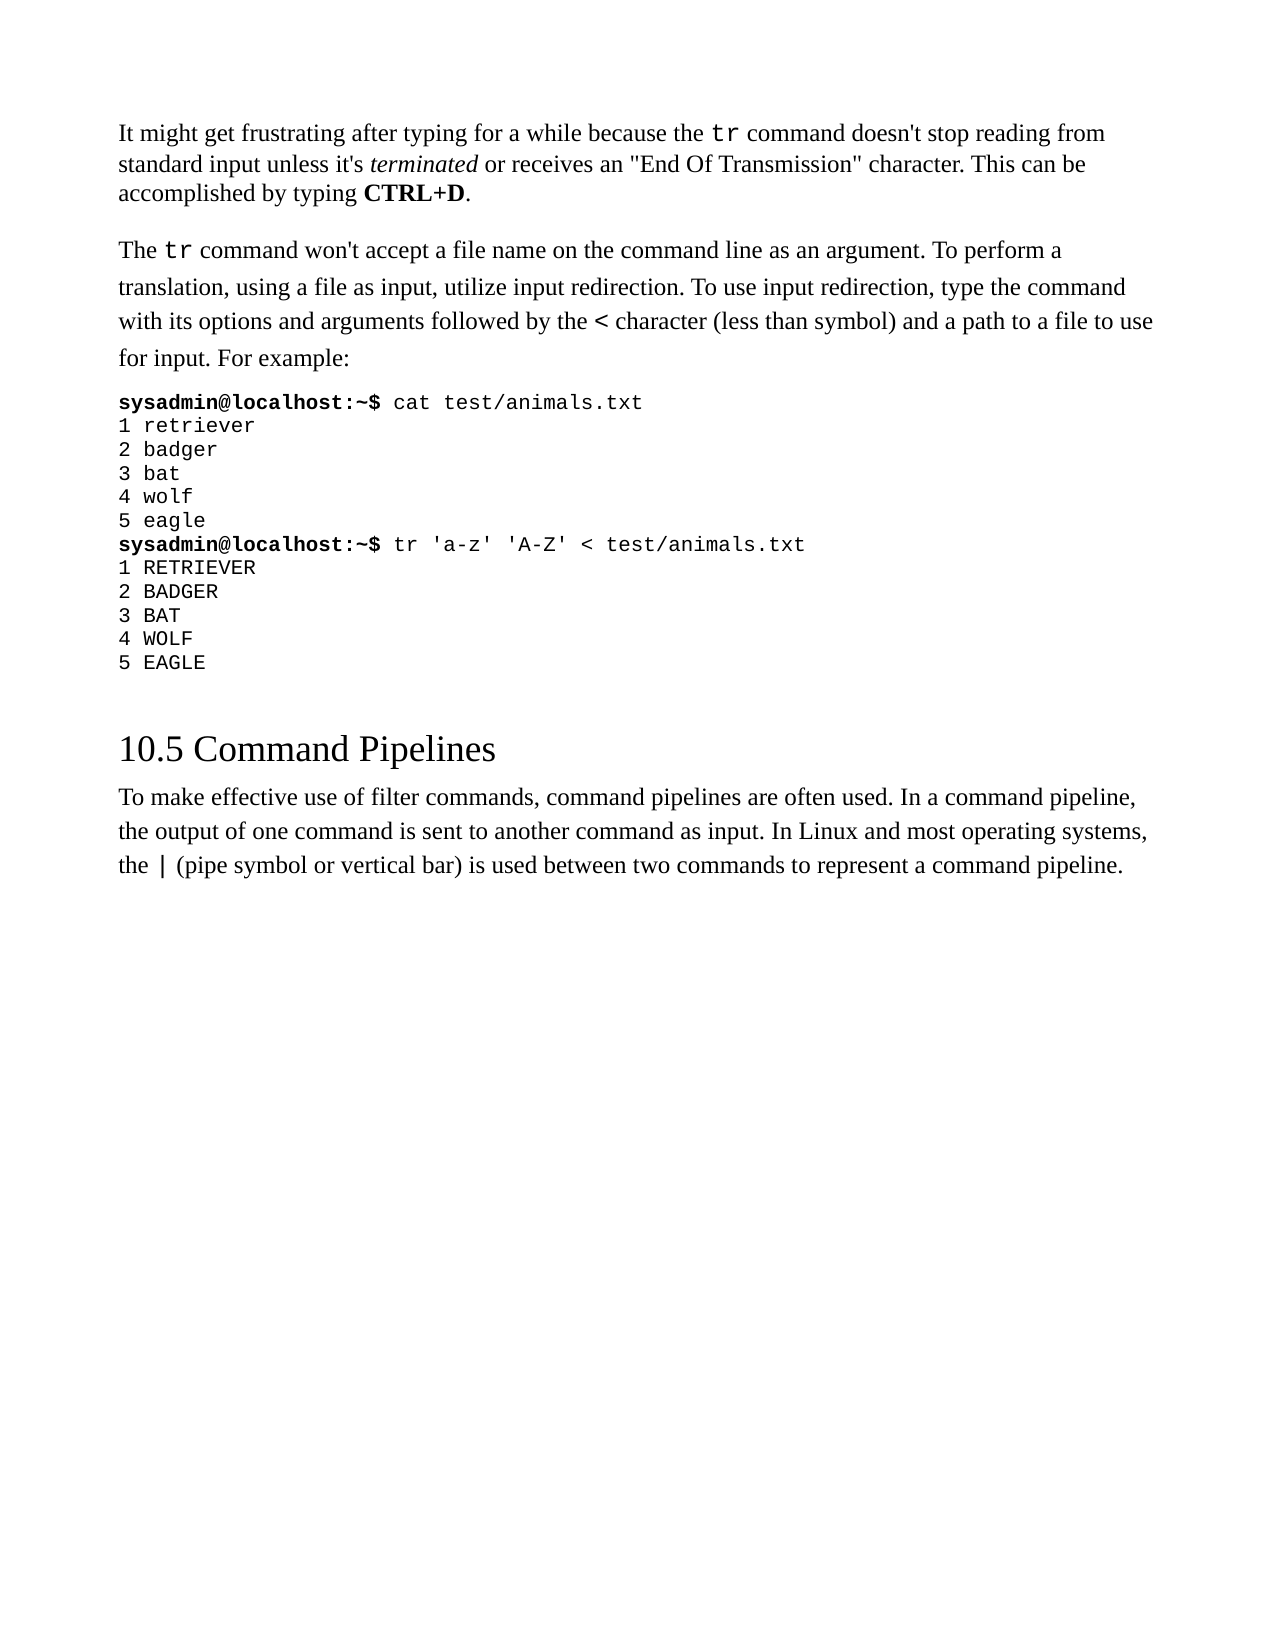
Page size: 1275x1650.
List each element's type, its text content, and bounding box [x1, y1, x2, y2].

text sysadmin@localhost:~$ cat test/animals.txt [118, 392, 1157, 416]
text 4 WOLF [118, 628, 1157, 652]
text 3 bat [118, 463, 1157, 486]
text 1 retriever [118, 416, 1157, 439]
text 2 BADGER [118, 581, 1157, 605]
text It might get frustrating after typing for a while because the tr command doesn't stop reading from standard input unless it's terminated or receives an "End Of Transmission" character. This can be accomplished by typing CTRL+D. [118, 118, 1157, 206]
text 4 wolf [118, 486, 1157, 510]
text sysadmin@localhost:~$ tr 'a-z' 'A-Z' < test/animals.txt [118, 534, 1157, 557]
text 1 RETRIEVER [118, 557, 1157, 581]
text The tr command won't accept a file name on the command line as an argument. To perform a translation, using a file as input, utilize input redirection. To use input redirection, type the command with its options and arguments followed by the < character (less than symbol) and a path to a file to use for input. For example: [118, 235, 1157, 372]
text 5 eagle [118, 510, 1157, 534]
text To make effective use of filter commands, command pipelines are often used. In a command pipeline, the output of one command is sent to another command as input. In Linux and most operating systems, the | (pipe symbol or vertical bar) is used between two commands to represent a command pipeline. [118, 782, 1157, 881]
text 5 EAGLE [118, 652, 1157, 676]
text 3 BAT [118, 605, 1157, 628]
subtitle 10.5 Command Pipelines [118, 726, 1157, 769]
text 2 badger [118, 439, 1157, 463]
